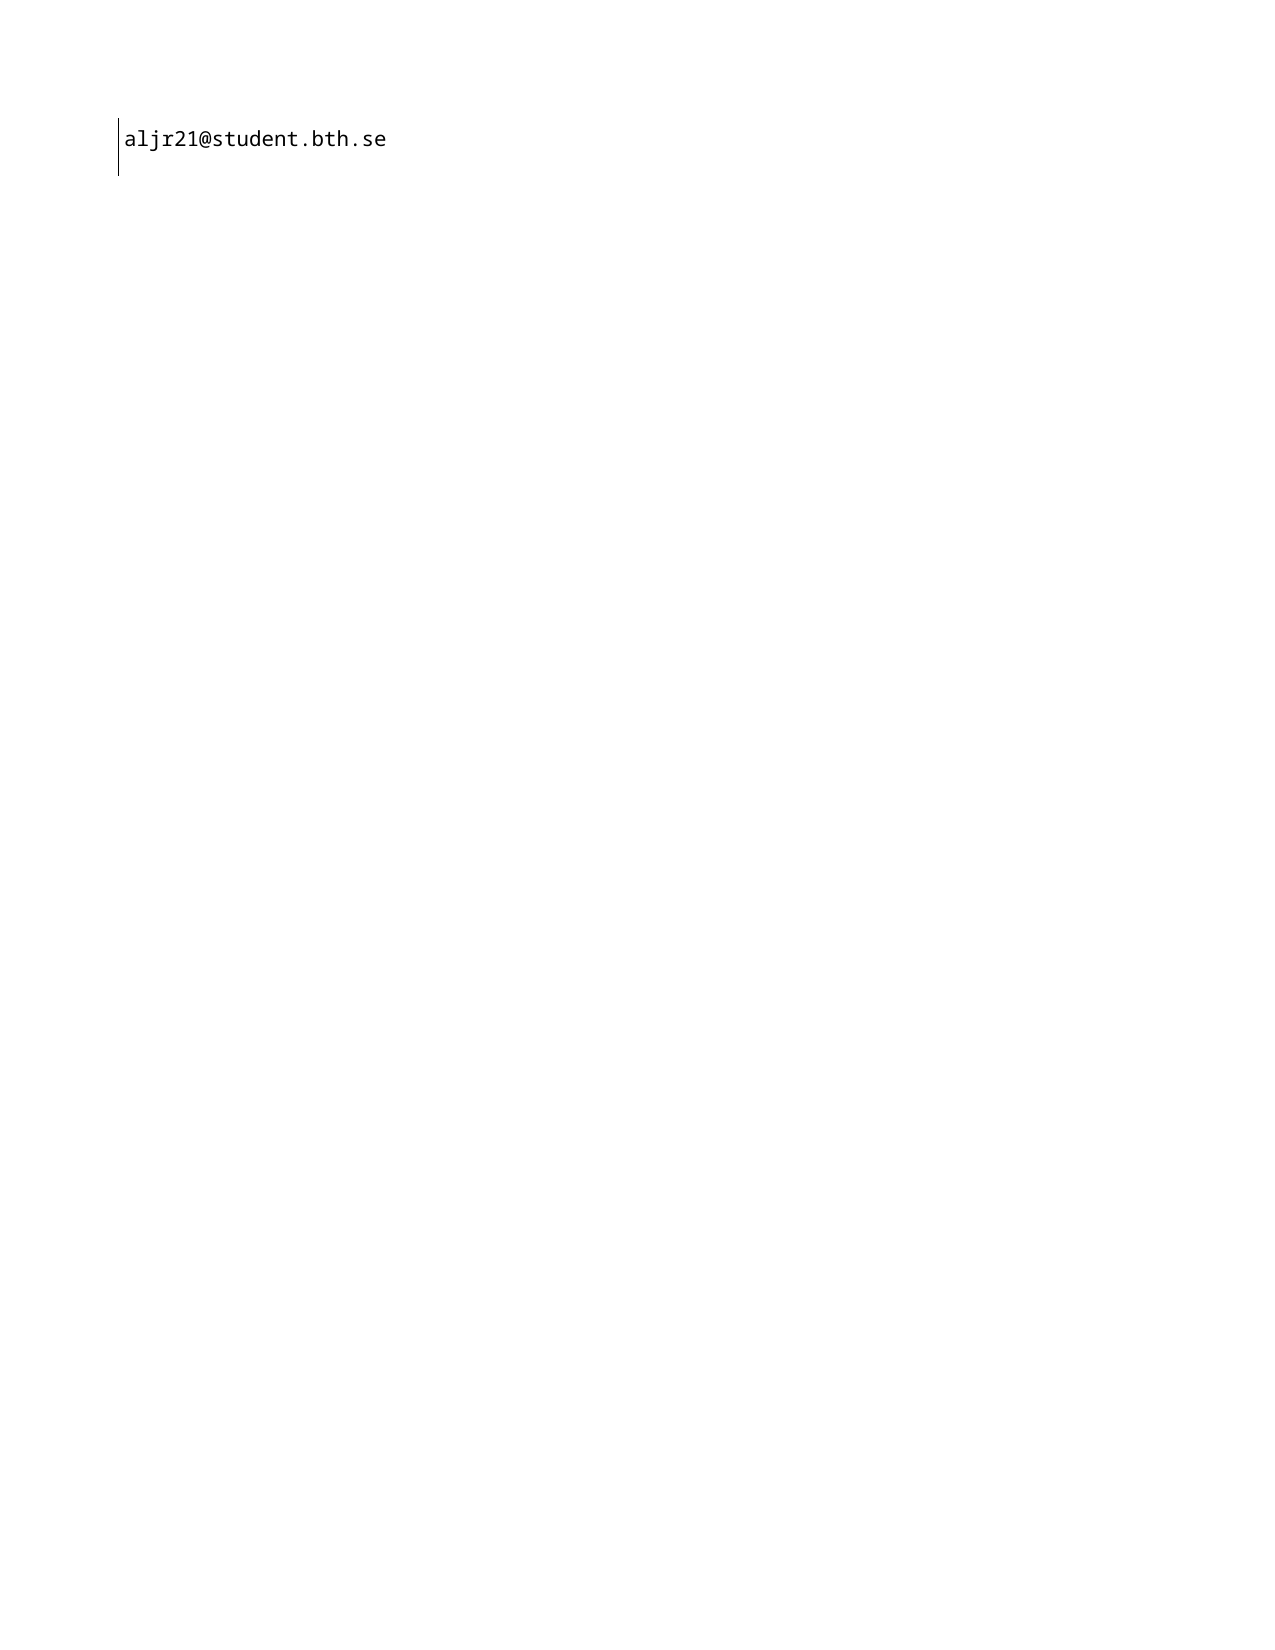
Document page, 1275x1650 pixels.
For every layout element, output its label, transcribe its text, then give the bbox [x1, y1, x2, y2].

table_cell aljr21@student.bth.se [119, 118, 1157, 176]
